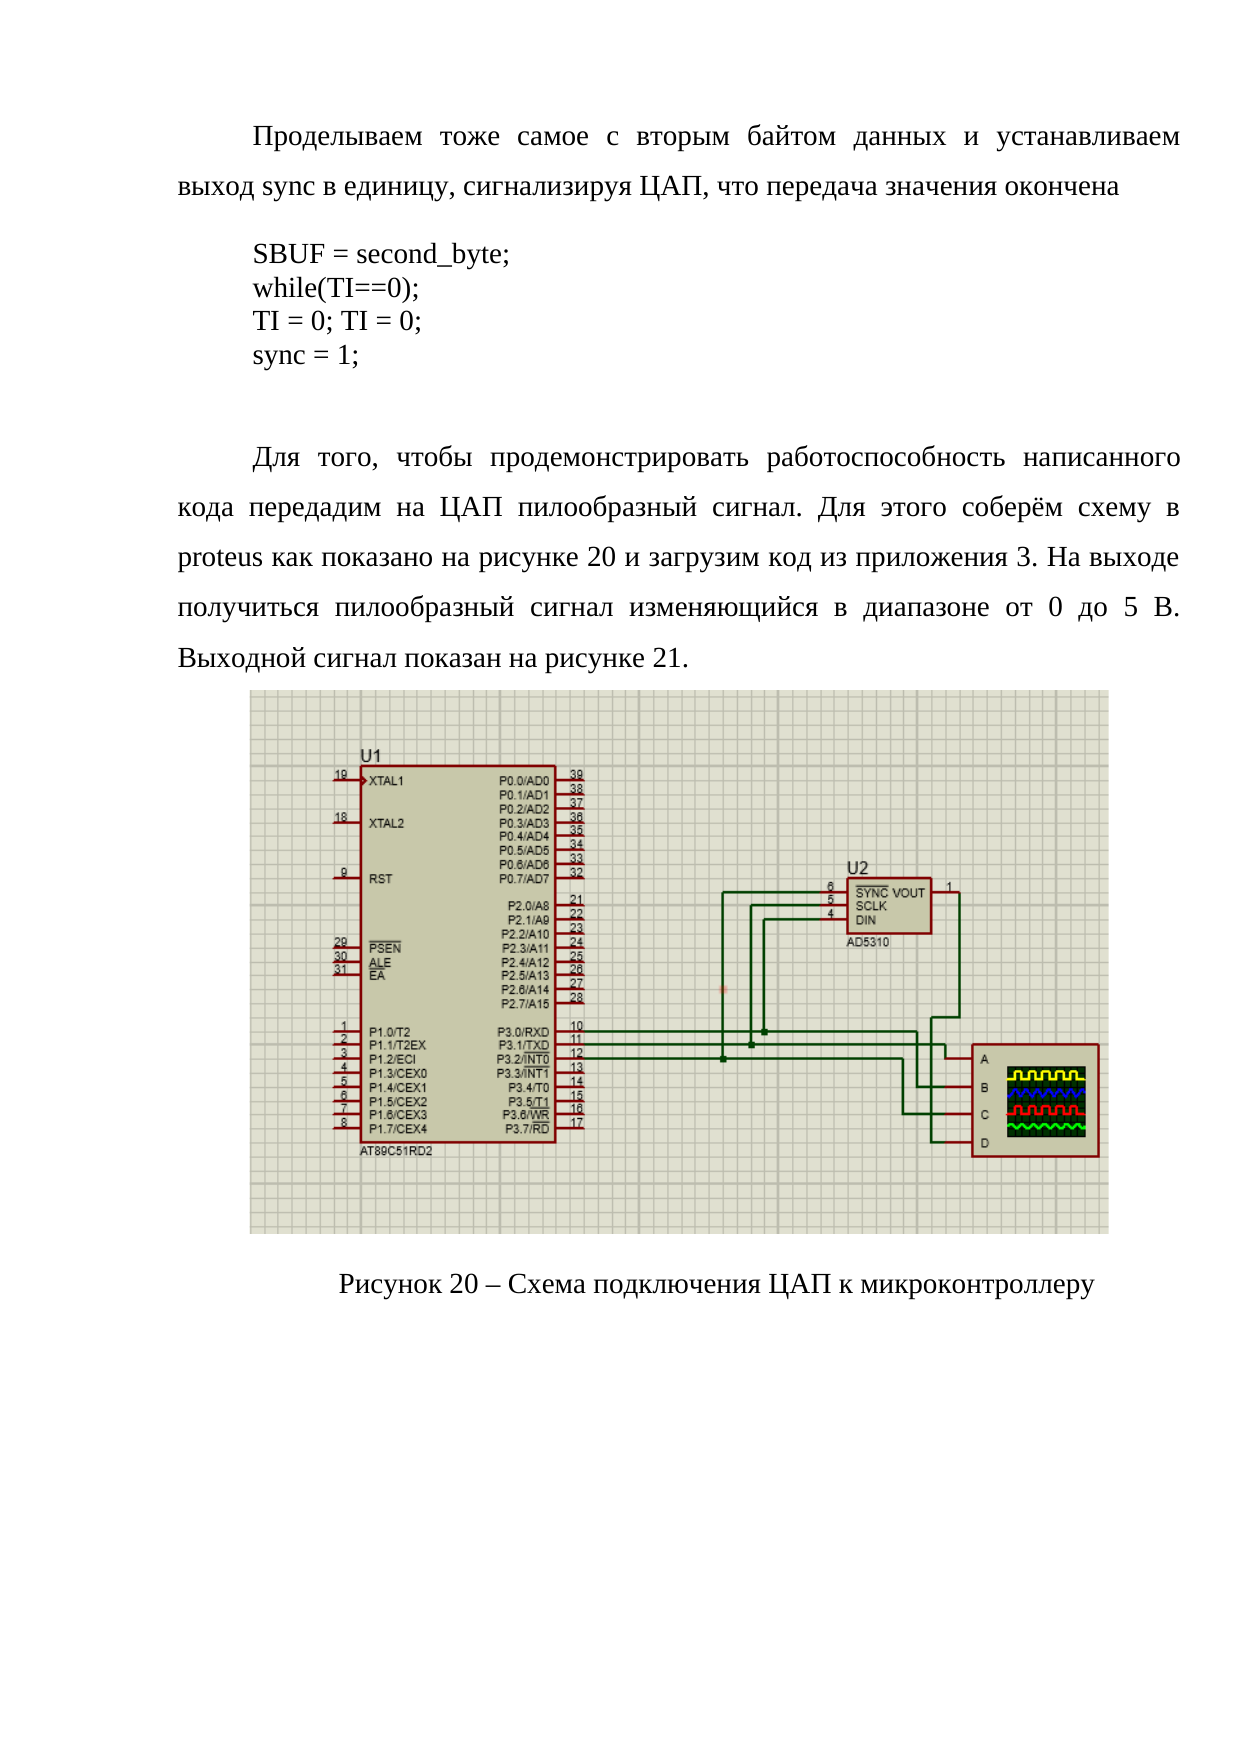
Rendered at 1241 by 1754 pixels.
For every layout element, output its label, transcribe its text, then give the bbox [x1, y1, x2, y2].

text while(TI==0); [177, 270, 1181, 303]
picture [249, 690, 1109, 1234]
text Для того, чтобы продемонстрировать работоспособность написанного кода передадим на ЦАП пилообразный сигнал. Для этого соберём схему в proteus как показано на рисунке 20 и загрузим код из приложения 3. На выходе получиться пилообразный сигнал изменяющийся в диапазоне от 0 до 5 В. Выходной сигнал показан на рисунке 21. [177, 439, 1181, 673]
text TI = 0; TI = 0; [177, 303, 1181, 337]
text Проделываем тоже самое с вторым байтом данных и устанавливаем выход sync в единицу, сигнализируя ЦАП, что передача значения окончена [177, 118, 1181, 202]
text sync = 1; [177, 337, 1181, 371]
text SBUF = second_byte; [177, 236, 1181, 270]
text Рисунок 20 – Схема подключения ЦАП к микроконтроллеру [177, 690, 1181, 1300]
